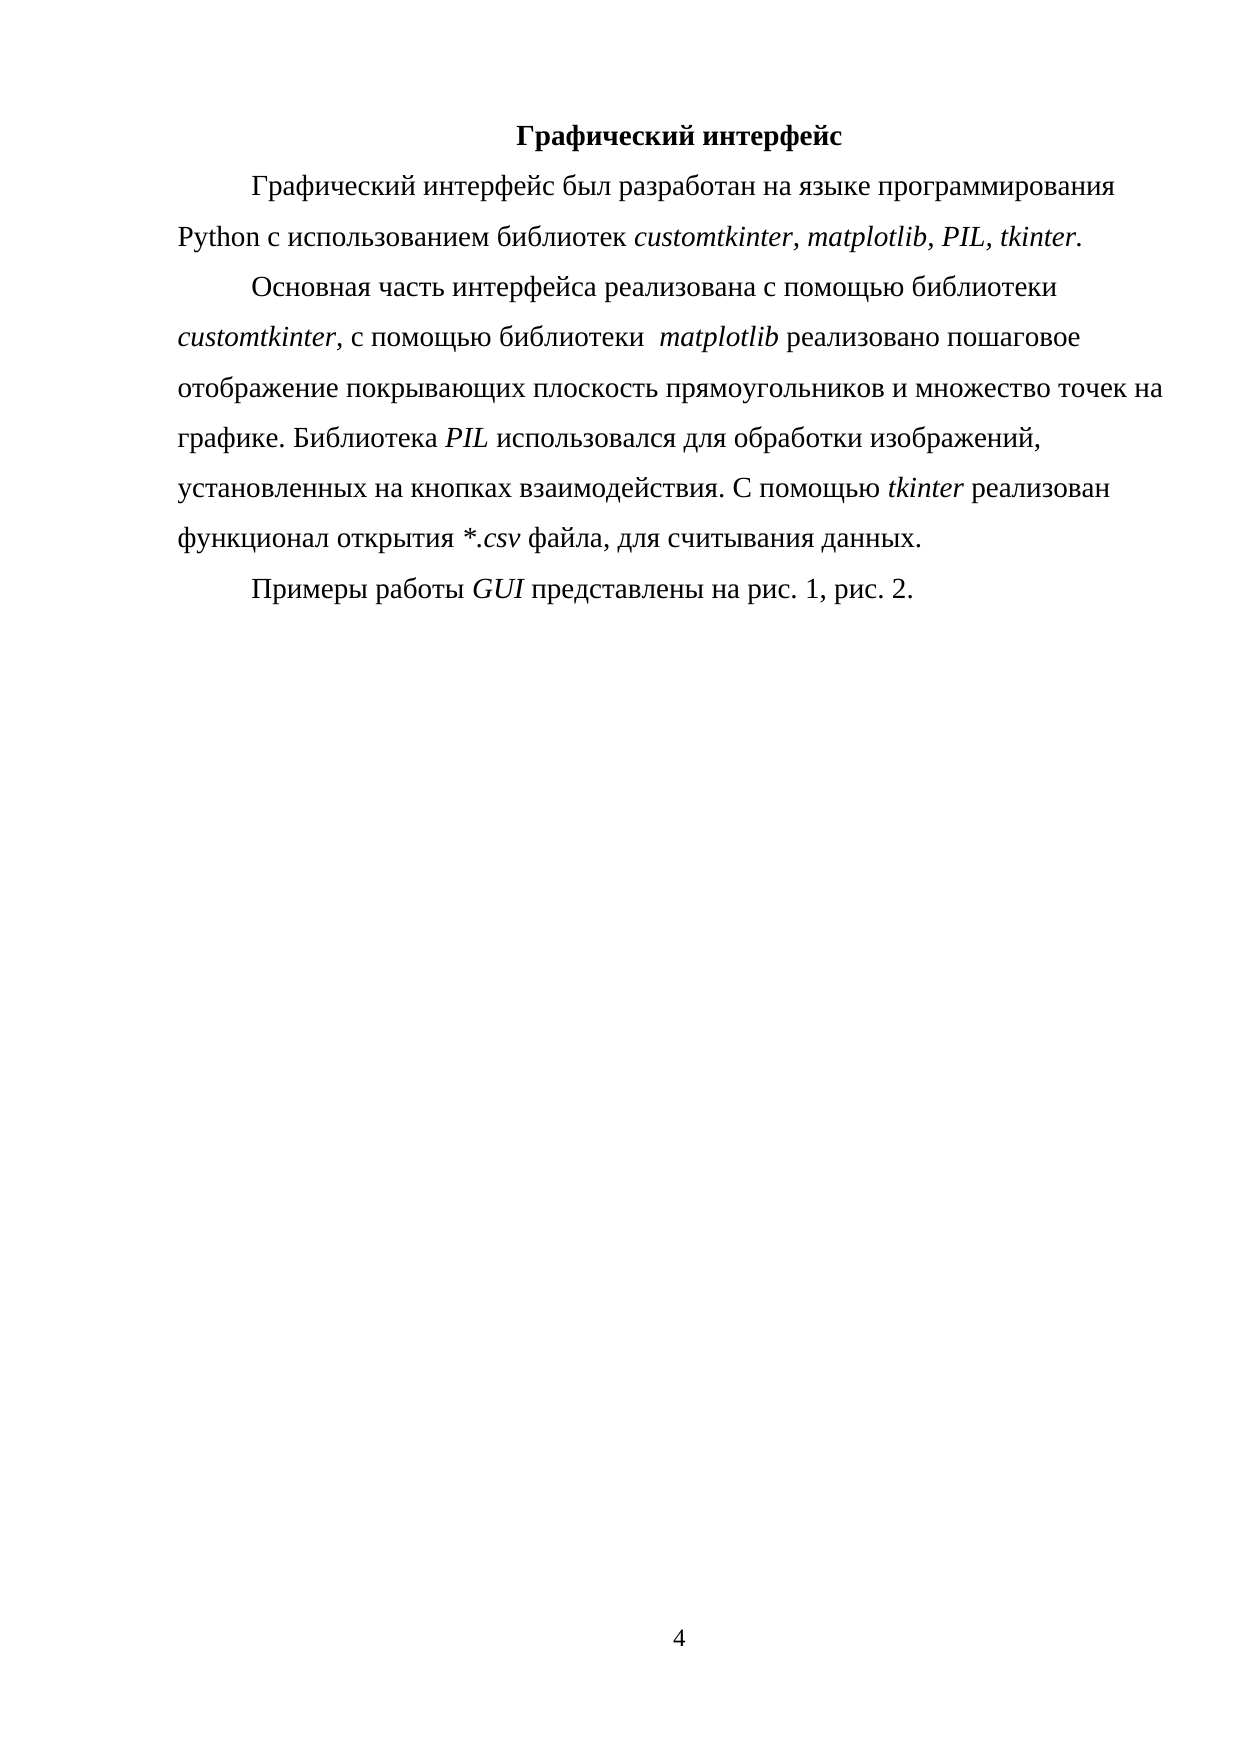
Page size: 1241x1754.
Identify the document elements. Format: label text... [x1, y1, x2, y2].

text Примеры работы GUI представлены на рис. 1, рис. 2. [177, 571, 1181, 604]
text Графический интерфейс был разработан на языке программирования Python с использованием библиотек customtkinter, matplotlib, PIL, tkinter. [177, 168, 1181, 252]
text Основная часть интерфейса реализована с помощью библиотеки customtkinter, с помощью библиотеки matplotlib реализовано пошаговое отображение покрывающих плоскость прямоугольников и множество точек на графике. Библиотека PIL использовался для обработки изображений, установленных на кнопках взаимодействия. С помощью tkinter реализован функционал открытия *.csv файла, для считывания данных. [177, 269, 1181, 554]
text Графический интерфейс [177, 118, 1181, 152]
